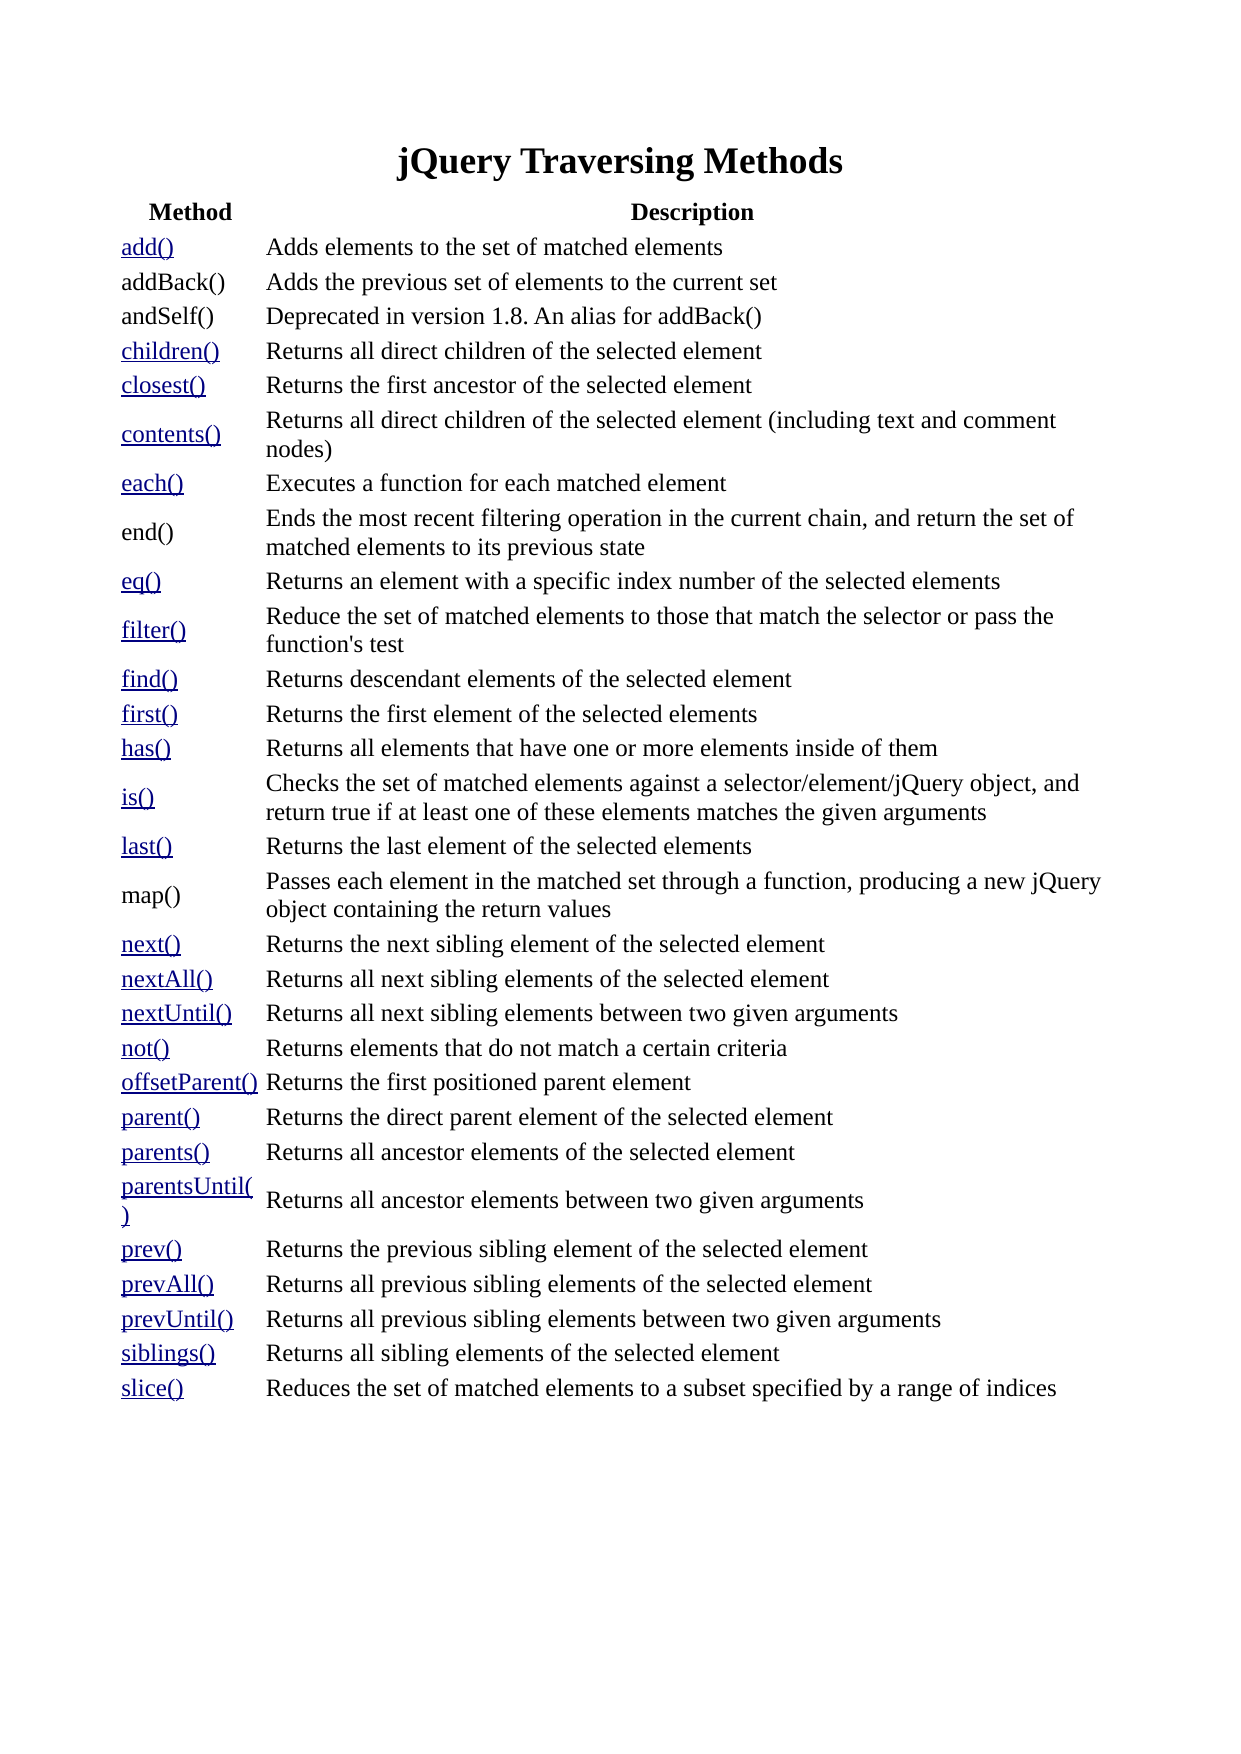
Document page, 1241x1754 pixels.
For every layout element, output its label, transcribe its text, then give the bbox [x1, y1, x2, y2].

table_cell siblings() [118, 1335, 263, 1370]
table_cell Passes each element in the matched set through a function, producing a new jQuery object containing the return values [263, 863, 1122, 926]
table_cell find() [118, 661, 263, 696]
table_cell last() [118, 828, 263, 863]
table_cell Returns the first element of the selected elements [263, 696, 1122, 730]
table_cell has() [118, 730, 263, 765]
table_cell contents() [118, 402, 263, 465]
table_cell prevUntil() [118, 1301, 263, 1335]
table_cell Returns the previous sibling element of the selected element [263, 1232, 1122, 1266]
table_cell Returns the first ancestor of the selected element [263, 368, 1122, 402]
table_cell nextAll() [118, 961, 263, 995]
table_cell Returns all elements that have one or more elements inside of them [263, 730, 1122, 765]
table_cell nextUntil() [118, 995, 263, 1030]
table_cell Returns the last element of the selected elements [263, 828, 1122, 863]
table_cell Returns all ancestor elements of the selected element [263, 1134, 1122, 1168]
table_cell each() [118, 465, 263, 500]
table_cell Deprecated in version 1.8. An alias for addBack() [263, 298, 1122, 333]
table_cell Returns all direct children of the selected element (including text and comment nodes) [263, 402, 1122, 465]
table_cell prevAll() [118, 1266, 263, 1301]
subtitle jQuery Traversing Methods [118, 139, 1122, 182]
table_cell Checks the set of matched elements against a selector/element/jQuery object, and return true if at least one of these elements matches the given arguments [263, 765, 1122, 828]
table_cell eq() [118, 563, 263, 598]
table_cell andSelf() [118, 298, 263, 333]
table_cell Returns elements that do not match a certain criteria [263, 1030, 1122, 1064]
table_cell add() [118, 229, 263, 264]
table_cell parentsUntil() [118, 1168, 263, 1232]
table_cell Returns all direct children of the selected element [263, 333, 1122, 367]
table_cell Returns descendant elements of the selected element [263, 661, 1122, 696]
table_cell next() [118, 926, 263, 961]
table_cell Reduce the set of matched elements to those that match the selector or pass the function's test [263, 598, 1122, 661]
table_cell Returns the first positioned parent element [263, 1065, 1122, 1099]
table_cell children() [118, 333, 263, 367]
table_cell Returns all previous sibling elements between two given arguments [263, 1301, 1122, 1335]
table_cell is() [118, 765, 263, 828]
table_cell Returns the next sibling element of the selected element [263, 926, 1122, 961]
table_cell parent() [118, 1099, 263, 1134]
table_cell Adds the previous set of elements to the current set [263, 264, 1122, 298]
table_cell Returns all ancestor elements between two given arguments [263, 1168, 1122, 1232]
table_cell slice() [118, 1370, 263, 1404]
table_cell Ends the most recent filtering operation in the current chain, and return the set of matched elements to its previous state [263, 500, 1122, 563]
table_cell map() [118, 863, 263, 926]
table_cell end() [118, 500, 263, 563]
table_cell addBack() [118, 264, 263, 298]
table_cell first() [118, 696, 263, 730]
table_cell parents() [118, 1134, 263, 1168]
table_cell Returns the direct parent element of the selected element [263, 1099, 1122, 1134]
table_cell Returns all previous sibling elements of the selected element [263, 1266, 1122, 1301]
table_cell filter() [118, 598, 263, 661]
table_cell Returns all next sibling elements of the selected element [263, 961, 1122, 995]
table_cell Adds elements to the set of matched elements [263, 229, 1122, 264]
table_cell Executes a function for each matched element [263, 465, 1122, 500]
table_cell prev() [118, 1232, 263, 1266]
table_cell not() [118, 1030, 263, 1064]
table_cell Returns an element with a specific index number of the selected elements [263, 563, 1122, 598]
table_cell closest() [118, 368, 263, 402]
table_header Description [263, 195, 1122, 229]
table_cell offsetParent() [118, 1065, 263, 1099]
table_header Method [118, 195, 263, 229]
table_cell Reduces the set of matched elements to a subset specified by a range of indices [263, 1370, 1122, 1404]
table_cell Returns all next sibling elements between two given arguments [263, 995, 1122, 1030]
table_cell Returns all sibling elements of the selected element [263, 1335, 1122, 1370]
